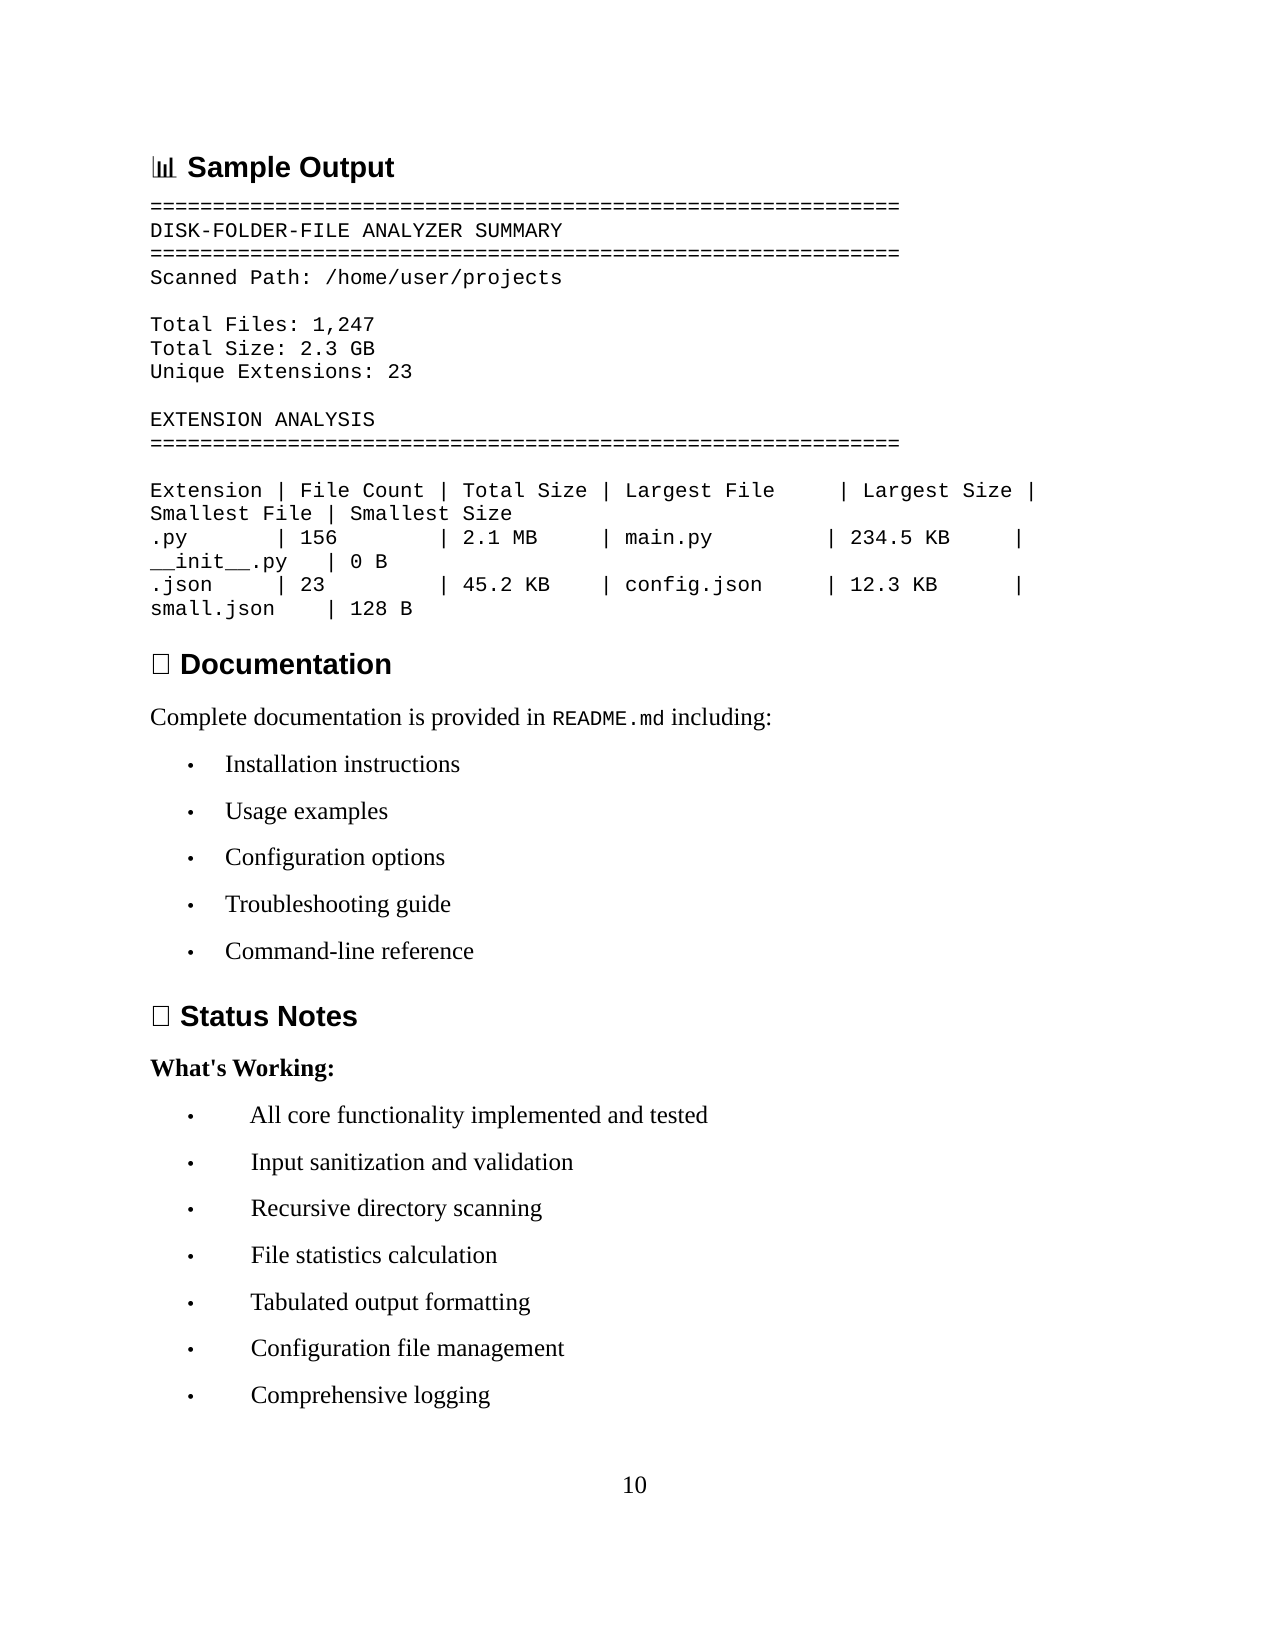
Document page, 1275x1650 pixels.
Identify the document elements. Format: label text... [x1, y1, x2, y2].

text Total Files: 1,247 [150, 314, 1125, 338]
list ✅ Recursive directory scanning [187, 1193, 1125, 1222]
subtitle 📝 Documentation [150, 647, 1125, 680]
subtitle ✅ Status Notes [150, 998, 1125, 1032]
list Command-line reference [187, 936, 1125, 964]
text Extension | File Count | Total Size | Largest File | Largest Size | Smallest File | Smallest Size [150, 480, 1125, 527]
list Usage examples [187, 796, 1125, 824]
list ✅ File statistics calculation [187, 1240, 1125, 1269]
list ✅ All core functionality implemented and tested [187, 1100, 1125, 1129]
list ✅ Tabulated output formatting [187, 1287, 1125, 1316]
list Troubleshooting guide [187, 889, 1125, 918]
list ✅ Configuration file management [187, 1333, 1125, 1362]
text Unique Extensions: 23 [150, 362, 1125, 385]
text .json | 23 | 45.2 KB | config.json | 12.3 KB | small.json | 128 B [150, 574, 1125, 622]
list ✅ Comprehensive logging [187, 1380, 1125, 1409]
text Total Size: 2.3 GB [150, 338, 1125, 362]
text ============================================================ [150, 432, 1125, 456]
list Configuration options [187, 842, 1125, 871]
list ✅ Input sanitization and validation [187, 1147, 1125, 1176]
text ============================================================ [150, 243, 1125, 267]
text ============================================================ [150, 196, 1125, 220]
list Installation instructions [187, 749, 1125, 778]
text EXTENSION ANALYSIS [150, 409, 1125, 432]
text Scanned Path: /home/user/projects [150, 267, 1125, 291]
text DISK-FOLDER-FILE ANALYZER SUMMARY [150, 220, 1125, 243]
text Complete documentation is provided in README.md including: [150, 702, 1125, 731]
subtitle 📊 Sample Output [150, 150, 1125, 183]
text What's Working: [150, 1053, 1125, 1082]
text .py | 156 | 2.1 MB | main.py | 234.5 KB | __init__.py | 0 B [150, 527, 1125, 574]
